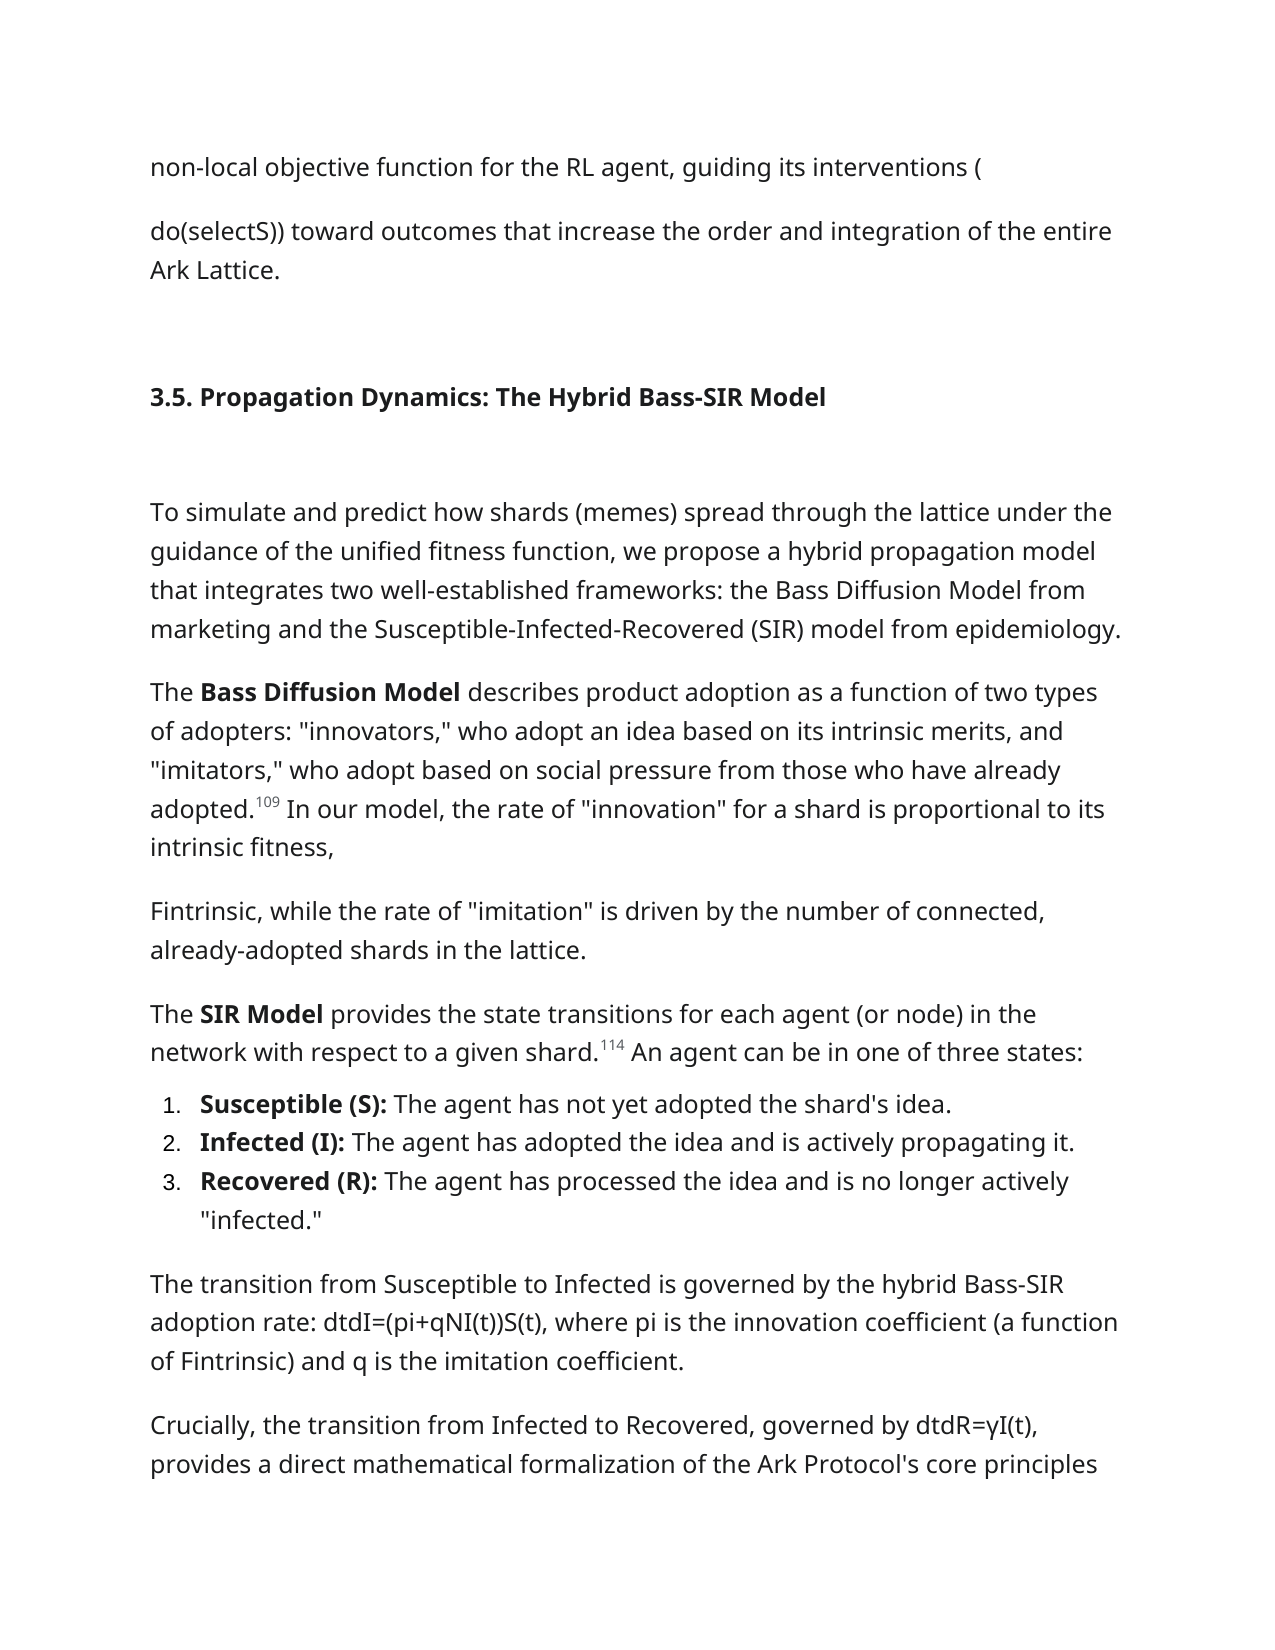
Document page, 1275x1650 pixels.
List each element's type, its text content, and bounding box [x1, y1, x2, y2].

text Crucially, the transition from Infected to Recovered, governed by dtdR​=γI(t), provides a direct mathematical formalization of the Ark Protocol's core principles [150, 1407, 1125, 1480]
text The SIR Model provides the state transitions for each agent (or node) in the network with respect to a given shard.114 An agent can be in one of three states: [150, 996, 1125, 1069]
text The transition from Susceptible to Infected is governed by the hybrid Bass-SIR adoption rate: dtdI​=(pi​+qNI(t)​)S(t), where pi​ is the innovation coefficient (a function of Fintrinsic​) and q is the imitation coefficient. [150, 1266, 1125, 1378]
list Infected (I): The agent has adopted the idea and is actively propagating it. [162, 1125, 1125, 1159]
text do(selectS​)) toward outcomes that increase the order and integration of the entire Ark Lattice. [150, 214, 1125, 287]
subtitle 3.5. Propagation Dynamics: The Hybrid Bass-SIR Model [150, 380, 1125, 414]
text Fintrinsic​, while the rate of "imitation" is driven by the number of connected, already-adopted shards in the lattice. [150, 894, 1125, 967]
text The Bass Diffusion Model describes product adoption as a function of two types of adopters: "innovators," who adopt an idea based on its intrinsic merits, and "imitators," who adopt based on social pressure from those who have already adopted.109 In our model, the rate of "innovation" for a shard is proportional to its intrinsic fitness, [150, 675, 1125, 864]
text To simulate and predict how shards (memes) spread through the lattice under the guidance of the unified fitness function, we propose a hybrid propagation model that integrates two well-established frameworks: the Bass Diffusion Model from marketing and the Susceptible-Infected-Recovered (SIR) model from epidemiology. [150, 495, 1125, 645]
list Recovered (R): The agent has processed the idea and is no longer actively "infected." [162, 1164, 1125, 1237]
list Susceptible (S): The agent has not yet adopted the shard's idea. [162, 1086, 1125, 1120]
text non-local objective function for the RL agent, guiding its interventions ( [150, 150, 1125, 184]
